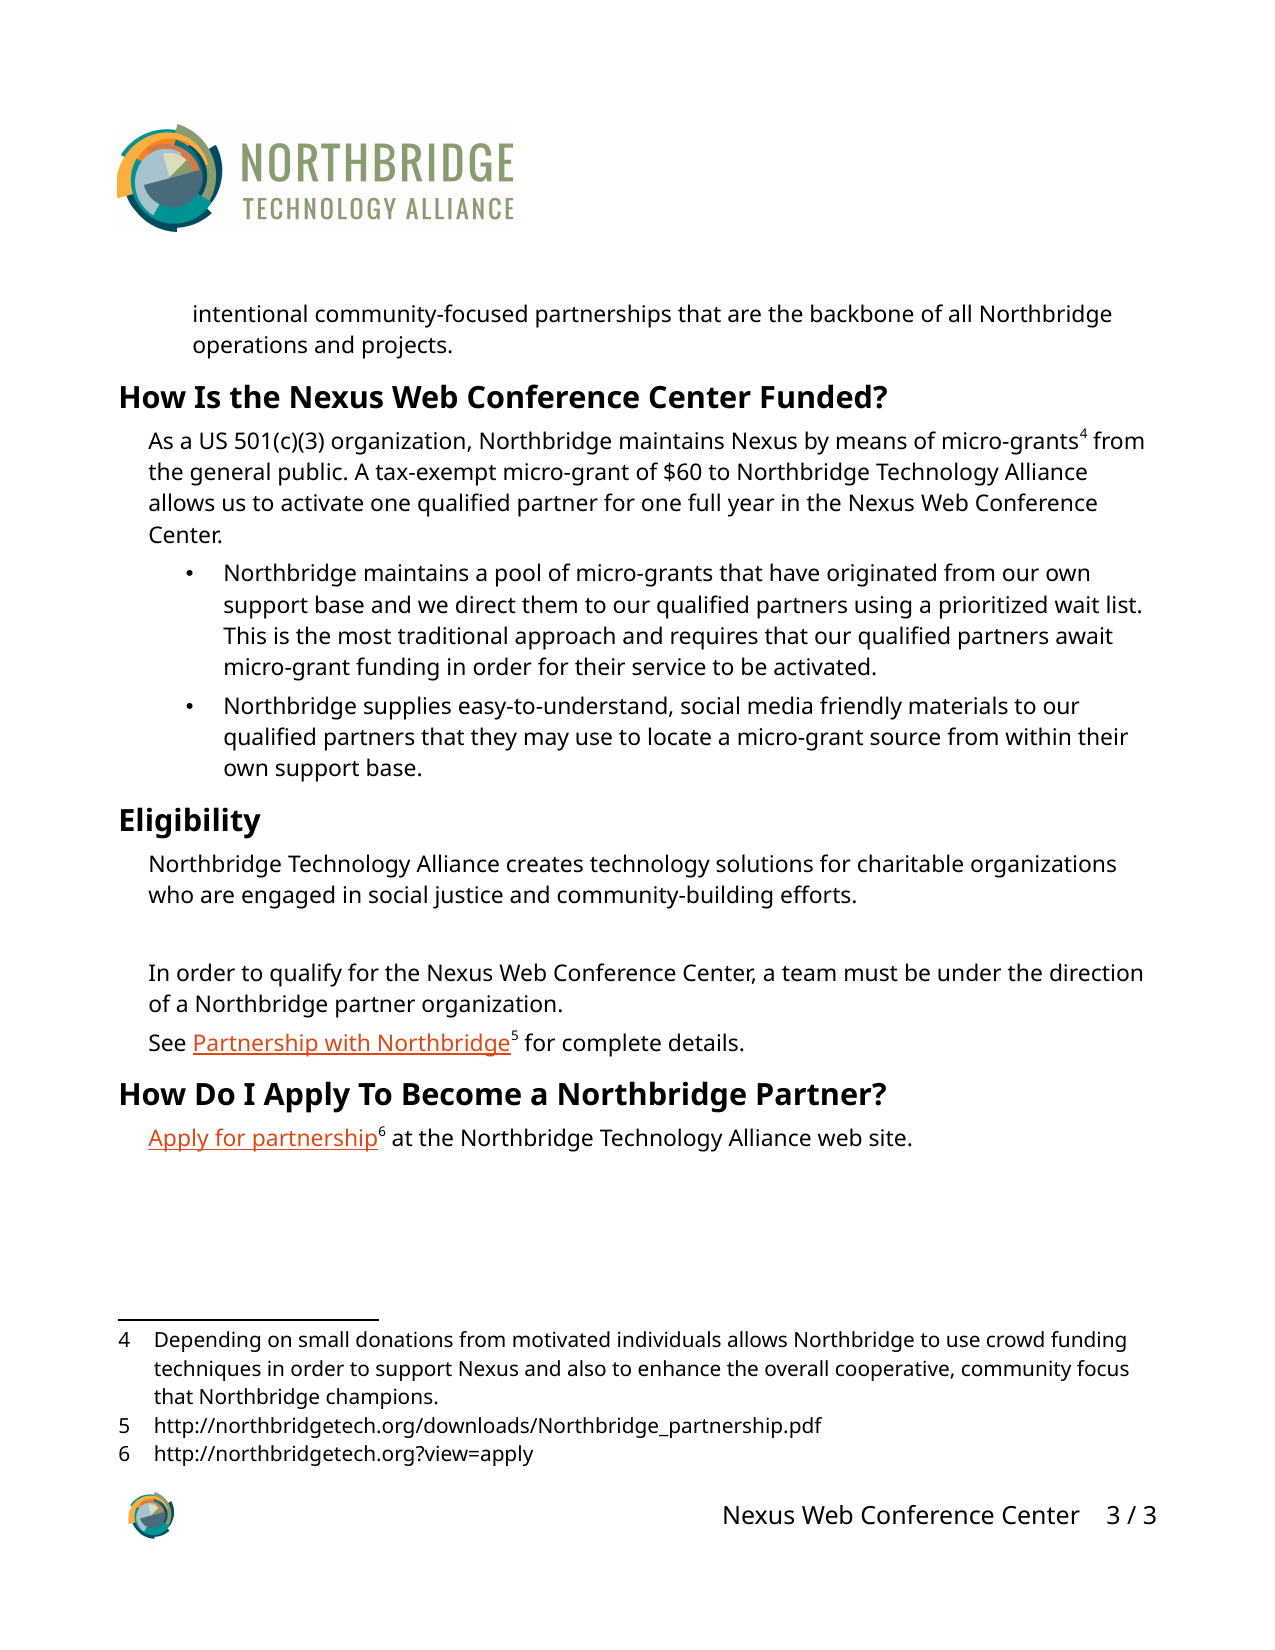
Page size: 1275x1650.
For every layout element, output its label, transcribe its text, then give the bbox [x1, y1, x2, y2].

text As a US 501(c)(3) organization, Northbridge maintains Nexus by means of micro-grants from the general public. A tax-exempt micro-grant of $60 to Northbridge Technology Alliance allows us to activate one qualified partner for one full year in the Nexus Web Conference Center. [148, 425, 1157, 550]
text intentional community-focused partnerships that are the backbone of all Northbridge operations and projects. [192, 298, 1157, 361]
list Northbridge maintains a pool of micro-grants that have originated from our own support base and we direct them to our qualified partners using a prioritized wait list. This is the most traditional approach and requires that our qualified partners await micro-grant funding in order for their service to be activated. [186, 557, 1157, 682]
picture [128, 1492, 175, 1539]
subtitle How Do I Apply To Become a Northbridge Partner? [118, 1073, 1157, 1115]
text Depending on small donations from motivated individuals allows Northbridge to use crowd funding techniques in order to support Nexus and also to enhance the overall cooperative, community focus that Northbridge champions. [118, 1326, 1157, 1411]
subtitle Eligibility [118, 799, 1157, 840]
text http://northbridgetech.org/downloads/Northbridge_partnership.pdf [118, 1411, 1157, 1439]
text Northbridge Technology Alliance creates technology solutions for charitable organizations who are engaged in social justice and community-building efforts. [148, 848, 1157, 910]
text Apply for partnership at the Northbridge Technology Alliance web site. [148, 1122, 1157, 1153]
text http://northbridgetech.org?view=apply [118, 1439, 1157, 1468]
picture [117, 124, 514, 232]
list Northbridge supplies easy-to-understand, social media friendly materials to our qualified partners that they may use to locate a micro-grant source from within their own support base. [186, 690, 1157, 784]
text In order to qualify for the Nexus Web Conference Center, a team must be under the direction of a Northbridge partner organization. [148, 957, 1157, 1019]
text See Partnership with Northbridge for complete details. [148, 1027, 1157, 1058]
subtitle How Is the Nexus Web Conference Center Funded? [118, 376, 1157, 417]
